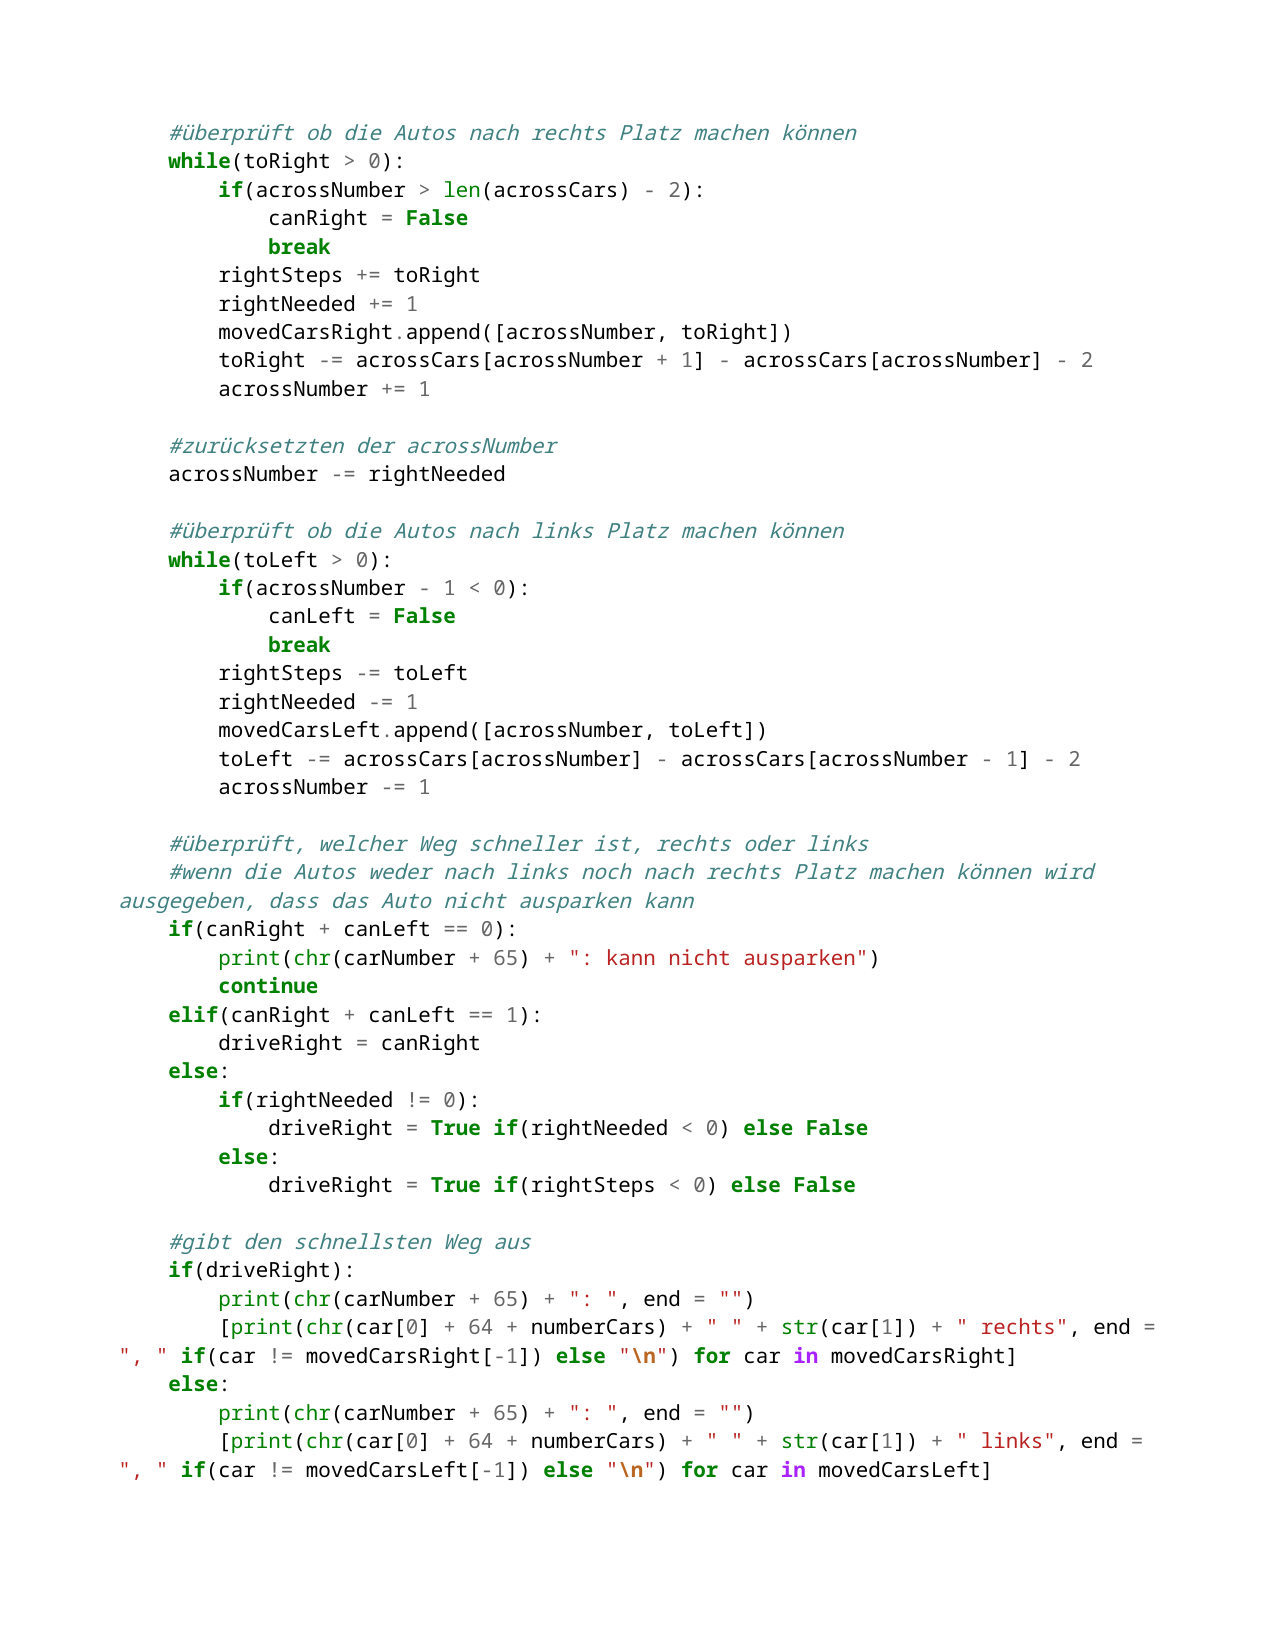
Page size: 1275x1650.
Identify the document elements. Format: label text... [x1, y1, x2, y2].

text if(acrossNumber > len(acrossCars) - 2): [118, 175, 1157, 203]
text #überprüft, welcher Weg schneller ist, rechts oder links [118, 829, 1157, 857]
text if(acrossNumber - 1 < 0): [118, 573, 1157, 602]
text canRight = False [118, 203, 1157, 232]
text else: [118, 1369, 1157, 1398]
text acrossNumber -= rightNeeded [118, 459, 1157, 488]
text #gibt den schnellsten Weg aus [118, 1227, 1157, 1256]
text [print(chr(car[0] + 64 + numberCars) + " " + str(car[1]) + " rechts", end = ", " if(car != movedCarsRight[-1]) else "\n") for car in movedCarsRight] [118, 1312, 1157, 1369]
text continue [118, 971, 1157, 1000]
text while(toRight > 0): [118, 147, 1157, 175]
text rightSteps -= toLeft [118, 658, 1157, 687]
text #überprüft ob die Autos nach links Platz machen können [118, 516, 1157, 545]
text movedCarsLeft.append([acrossNumber, toLeft]) [118, 715, 1157, 744]
text while(toLeft > 0): [118, 545, 1157, 573]
text break [118, 630, 1157, 658]
text else: [118, 1057, 1157, 1085]
text acrossNumber -= 1 [118, 772, 1157, 801]
text #wenn die Autos weder nach links noch nach rechts Platz machen können wird ausgegeben, dass das Auto nicht ausparken kann [118, 857, 1157, 914]
text rightNeeded += 1 [118, 289, 1157, 317]
text if(rightNeeded != 0): [118, 1085, 1157, 1113]
text print(chr(carNumber + 65) + ": ", end = "") [118, 1284, 1157, 1312]
text [print(chr(car[0] + 64 + numberCars) + " " + str(car[1]) + " links", end = ", " if(car != movedCarsLeft[-1]) else "\n") for car in movedCarsLeft] [118, 1426, 1157, 1483]
text driveRight = canRight [118, 1028, 1157, 1057]
text if(canRight + canLeft == 0): [118, 914, 1157, 943]
text movedCarsRight.append([acrossNumber, toRight]) [118, 317, 1157, 346]
text else: [118, 1142, 1157, 1170]
text #überprüft ob die Autos nach rechts Platz machen können [118, 118, 1157, 147]
text elif(canRight + canLeft == 1): [118, 1000, 1157, 1028]
text driveRight = True if(rightSteps < 0) else False [118, 1170, 1157, 1199]
text toRight -= acrossCars[acrossNumber + 1] - acrossCars[acrossNumber] - 2 [118, 346, 1157, 374]
text if(driveRight): [118, 1256, 1157, 1284]
text rightSteps += toRight [118, 260, 1157, 289]
text #zurücksetzten der acrossNumber [118, 431, 1157, 459]
text toLeft -= acrossCars[acrossNumber] - acrossCars[acrossNumber - 1] - 2 [118, 744, 1157, 772]
text print(chr(carNumber + 65) + ": kann nicht ausparken") [118, 943, 1157, 971]
text acrossNumber += 1 [118, 374, 1157, 402]
text rightNeeded -= 1 [118, 687, 1157, 715]
text break [118, 232, 1157, 260]
text canLeft = False [118, 602, 1157, 630]
text driveRight = True if(rightNeeded < 0) else False [118, 1113, 1157, 1142]
text print(chr(carNumber + 65) + ": ", end = "") [118, 1398, 1157, 1426]
